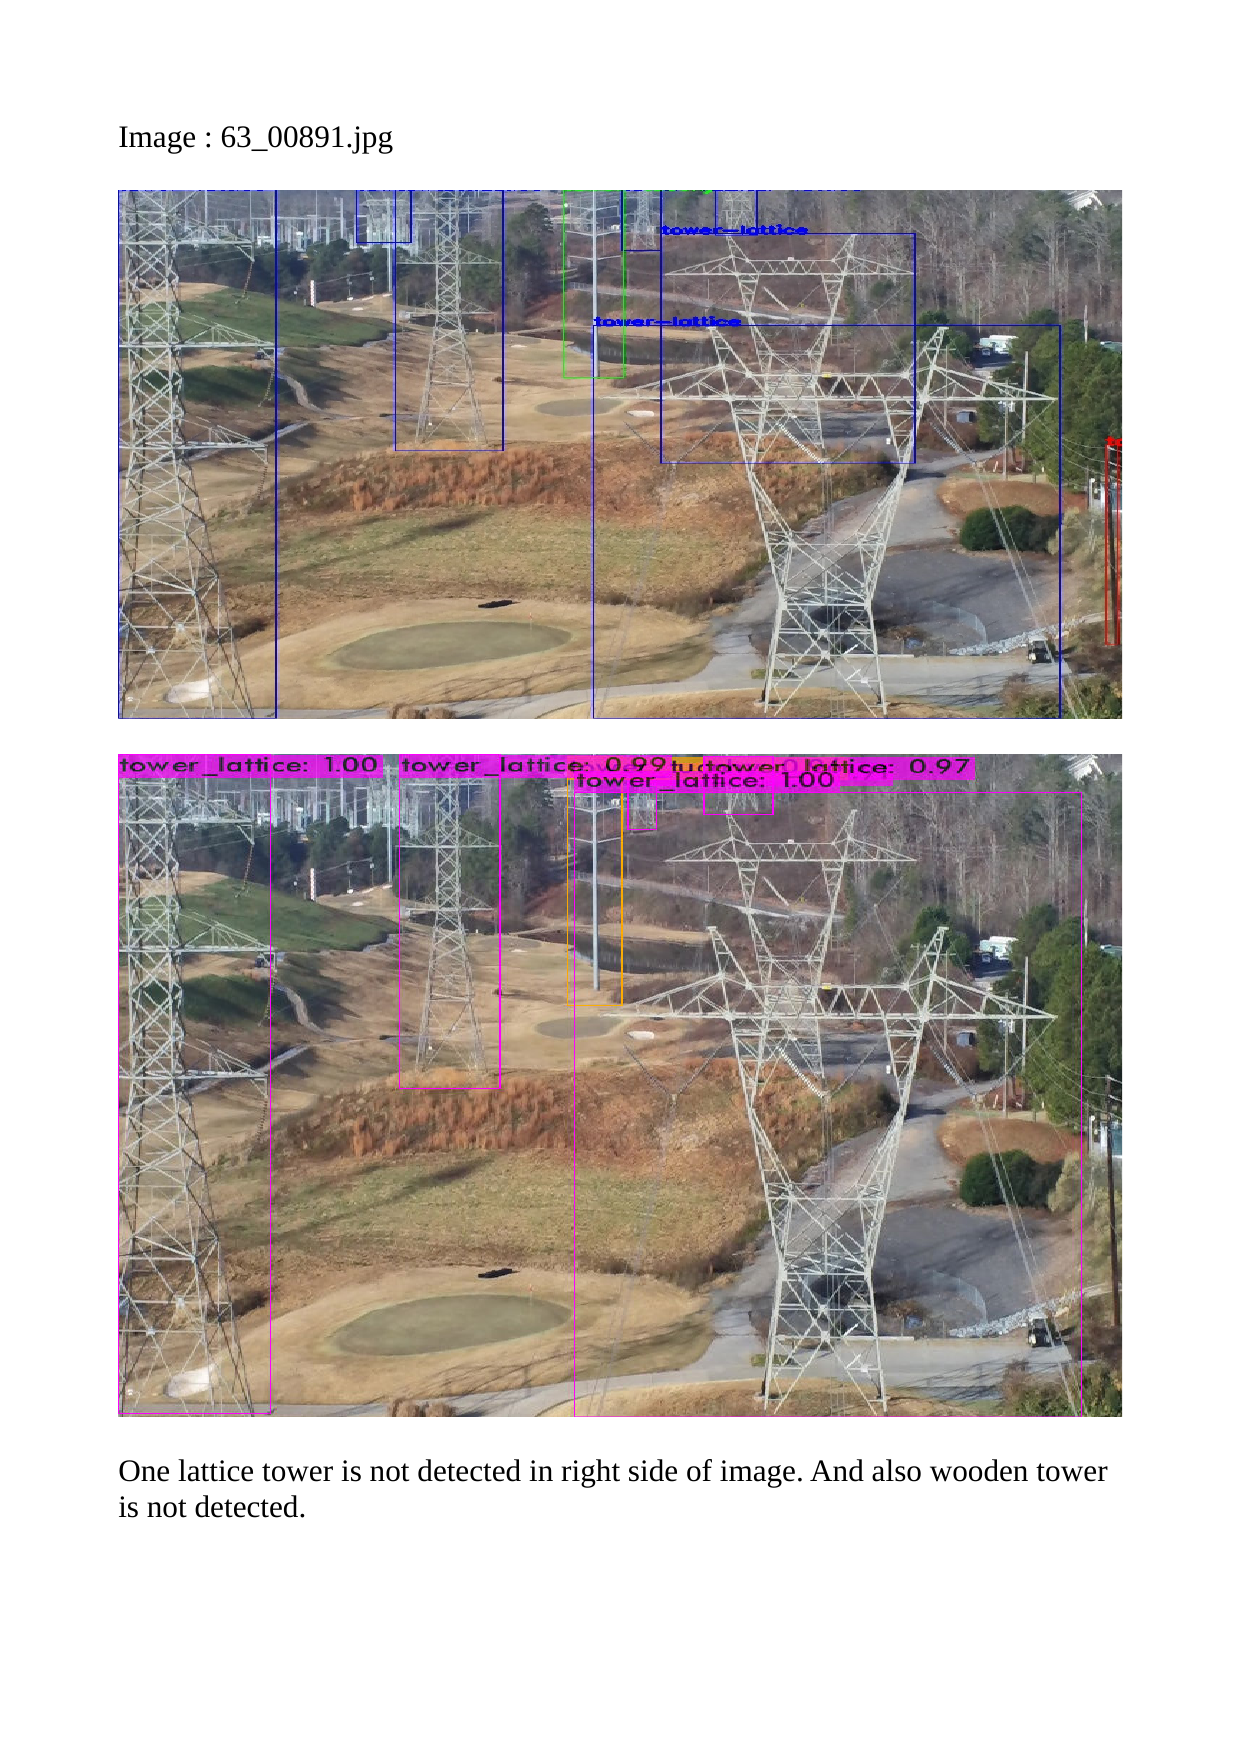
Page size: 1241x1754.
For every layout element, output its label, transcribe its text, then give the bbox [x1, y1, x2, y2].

text Image : 63_00891.jpg [118, 118, 1122, 154]
text One lattice tower is not detected in right side of image. And also wooden tower is not detected. [118, 1453, 1122, 1524]
picture [118, 754, 1123, 1417]
picture [118, 190, 1123, 719]
